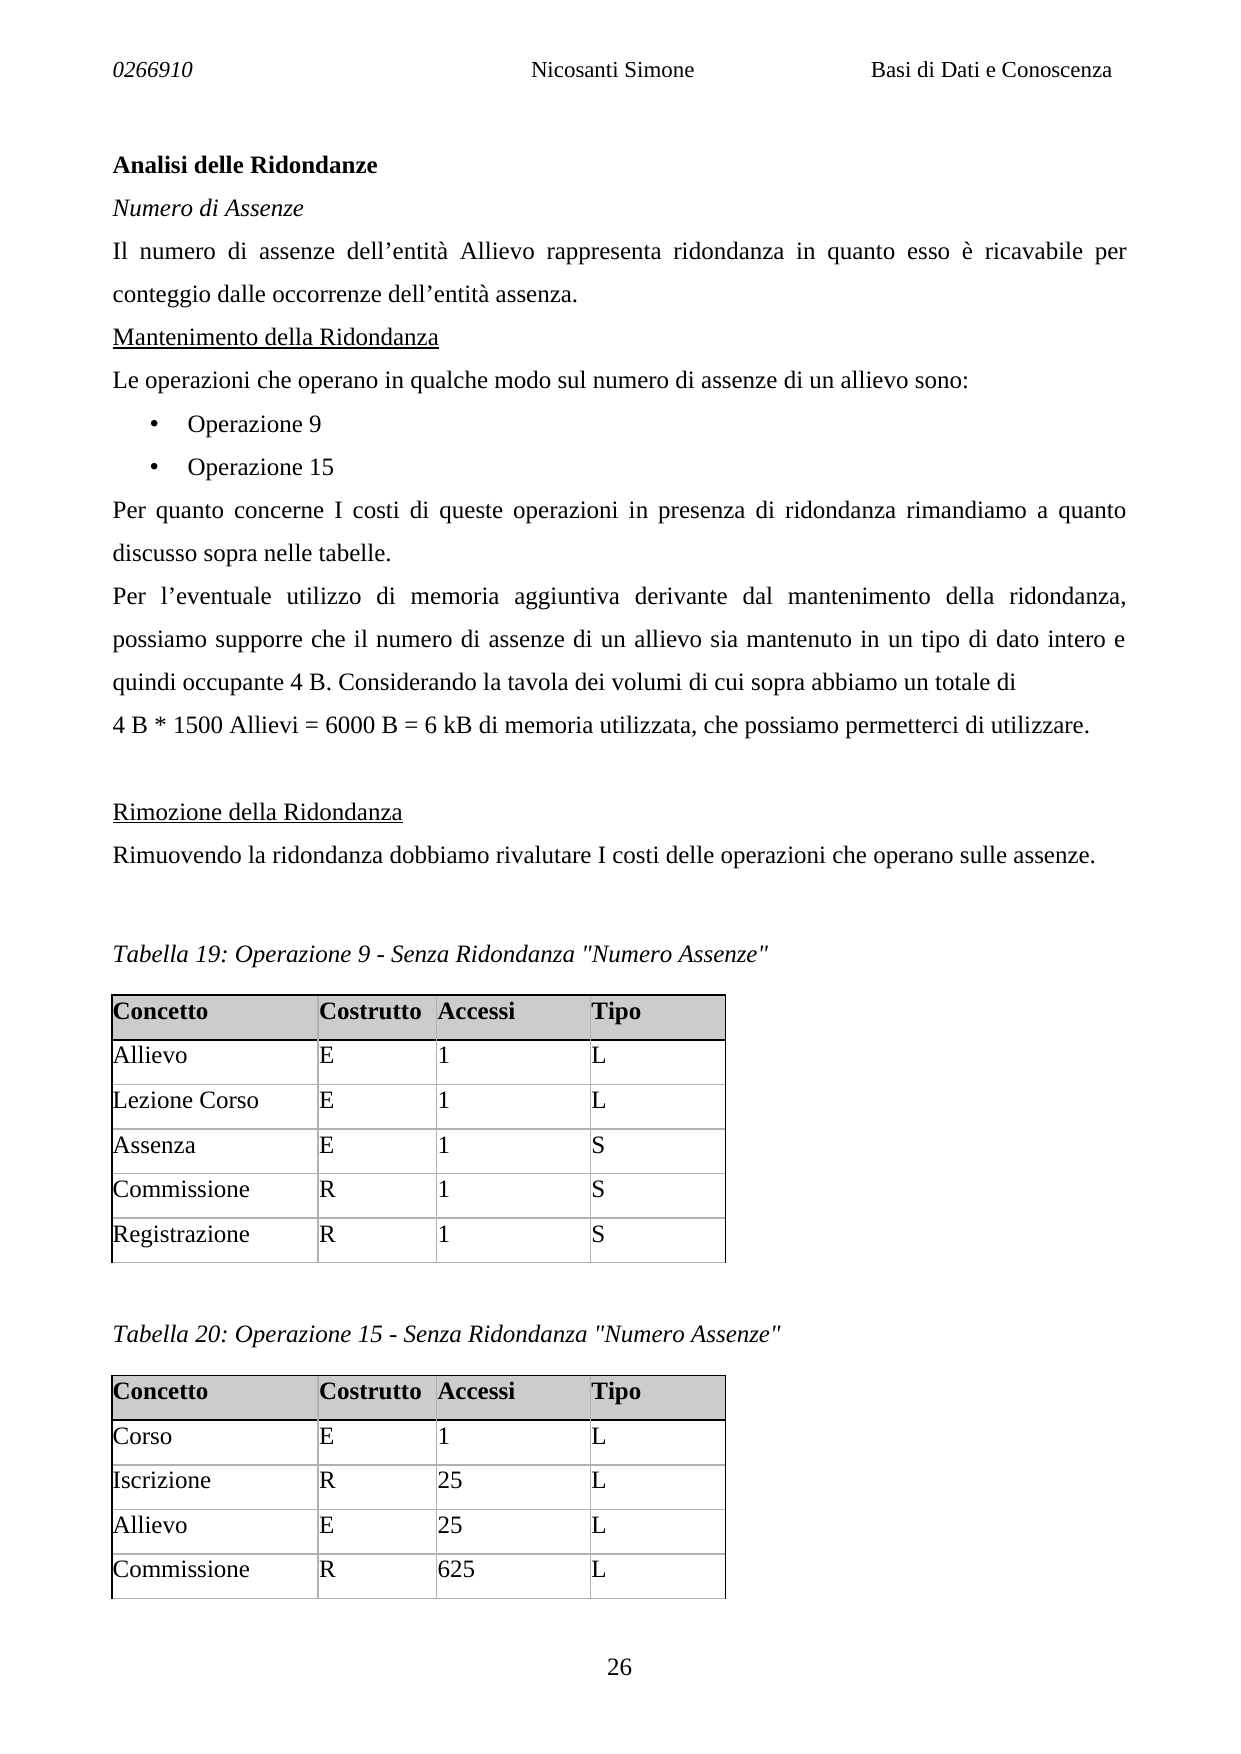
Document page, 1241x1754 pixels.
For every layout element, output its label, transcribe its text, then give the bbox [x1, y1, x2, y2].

table_cell 1 [437, 1219, 590, 1262]
text Per quanto concerne I costi di queste operazioni in presenza di ridondanza rimandiamo a quanto discusso sopra nelle tabelle. [112, 495, 1128, 567]
table_cell E [319, 1421, 436, 1464]
table_cell 25 [437, 1466, 590, 1508]
table_cell Registrazione [113, 1219, 317, 1262]
table_cell E [319, 1130, 436, 1173]
table_header Costrutto [319, 996, 436, 1039]
text Rimuovendo la ridondanza dobbiamo rivalutare I costi delle operazioni che operano sulle assenze. [112, 840, 1128, 869]
list Operazione 9 [150, 409, 1128, 437]
table_cell Allievo [113, 1041, 317, 1083]
table_cell L [591, 1466, 725, 1508]
table_cell L [591, 1041, 725, 1083]
table_cell L [591, 1085, 725, 1128]
table_cell S [591, 1174, 725, 1217]
text Rimozione della Ridondanza [112, 797, 1128, 826]
text Analisi delle Ridondanze [112, 150, 1128, 179]
table_header Concetto [113, 996, 317, 1039]
table_cell Corso [113, 1421, 317, 1464]
table_cell S [591, 1130, 725, 1173]
text Tabella 20: Operazione 15 - Senza Ridondanza "Numero Assenze" [112, 1319, 1128, 1348]
table_header Accessi [437, 1376, 590, 1419]
table_cell 1 [437, 1130, 590, 1173]
table_cell 25 [437, 1510, 590, 1553]
table_cell 625 [437, 1555, 590, 1598]
table_cell L [591, 1555, 725, 1598]
table_cell Iscrizione [113, 1466, 317, 1508]
table_cell E [319, 1510, 436, 1553]
table_cell S [591, 1219, 725, 1262]
text Per l’eventuale utilizzo di memoria aggiuntiva derivante dal mantenimento della ridondanza, possiamo supporre che il numero di assenze di un allievo sia mantenuto in un tipo di dato intero e quindi occupante 4 B. Considerando la tavola dei volumi di cui sopra abbiamo un totale di [112, 581, 1128, 696]
table_cell 1 [437, 1174, 590, 1217]
table_cell R [319, 1174, 436, 1217]
text Numero di Assenze [112, 193, 1128, 222]
table_cell 1 [437, 1085, 590, 1128]
text Le operazioni che operano in qualche modo sul numero di assenze di un allievo sono: [112, 366, 1128, 394]
table_cell R [319, 1555, 436, 1598]
text Tabella 19: Operazione 9 - Senza Ridondanza "Numero Assenze" [112, 939, 1128, 967]
table_header Tipo [591, 1376, 725, 1419]
table_header Accessi [437, 996, 590, 1039]
table_cell 1 [437, 1421, 590, 1464]
table_cell Allievo [113, 1510, 317, 1553]
table_cell Lezione Corso [113, 1085, 317, 1128]
text Mantenimento della Ridondanza [112, 322, 1128, 351]
text 4 B * 1500 Allievi = 6000 B = 6 kB di memoria utilizzata, che possiamo permetterci di utilizzare. [112, 711, 1128, 739]
table_header Tipo [591, 996, 725, 1039]
table_cell 1 [437, 1041, 590, 1083]
list Operazione 15 [150, 452, 1128, 481]
table_header Concetto [113, 1376, 317, 1419]
table_cell L [591, 1421, 725, 1464]
table_cell L [591, 1510, 725, 1553]
text Il numero di assenze dell’entità Allievo rappresenta ridondanza in quanto esso è ricavabile per conteggio dalle occorrenze dell’entità assenza. [112, 236, 1128, 308]
table_cell R [319, 1466, 436, 1508]
table_cell R [319, 1219, 436, 1262]
table_cell Commissione [113, 1174, 317, 1217]
table_header Costrutto [319, 1376, 436, 1419]
table_cell Assenza [113, 1130, 317, 1173]
table_cell E [319, 1085, 436, 1128]
table_cell Commissione [113, 1555, 317, 1598]
table_cell E [319, 1041, 436, 1083]
